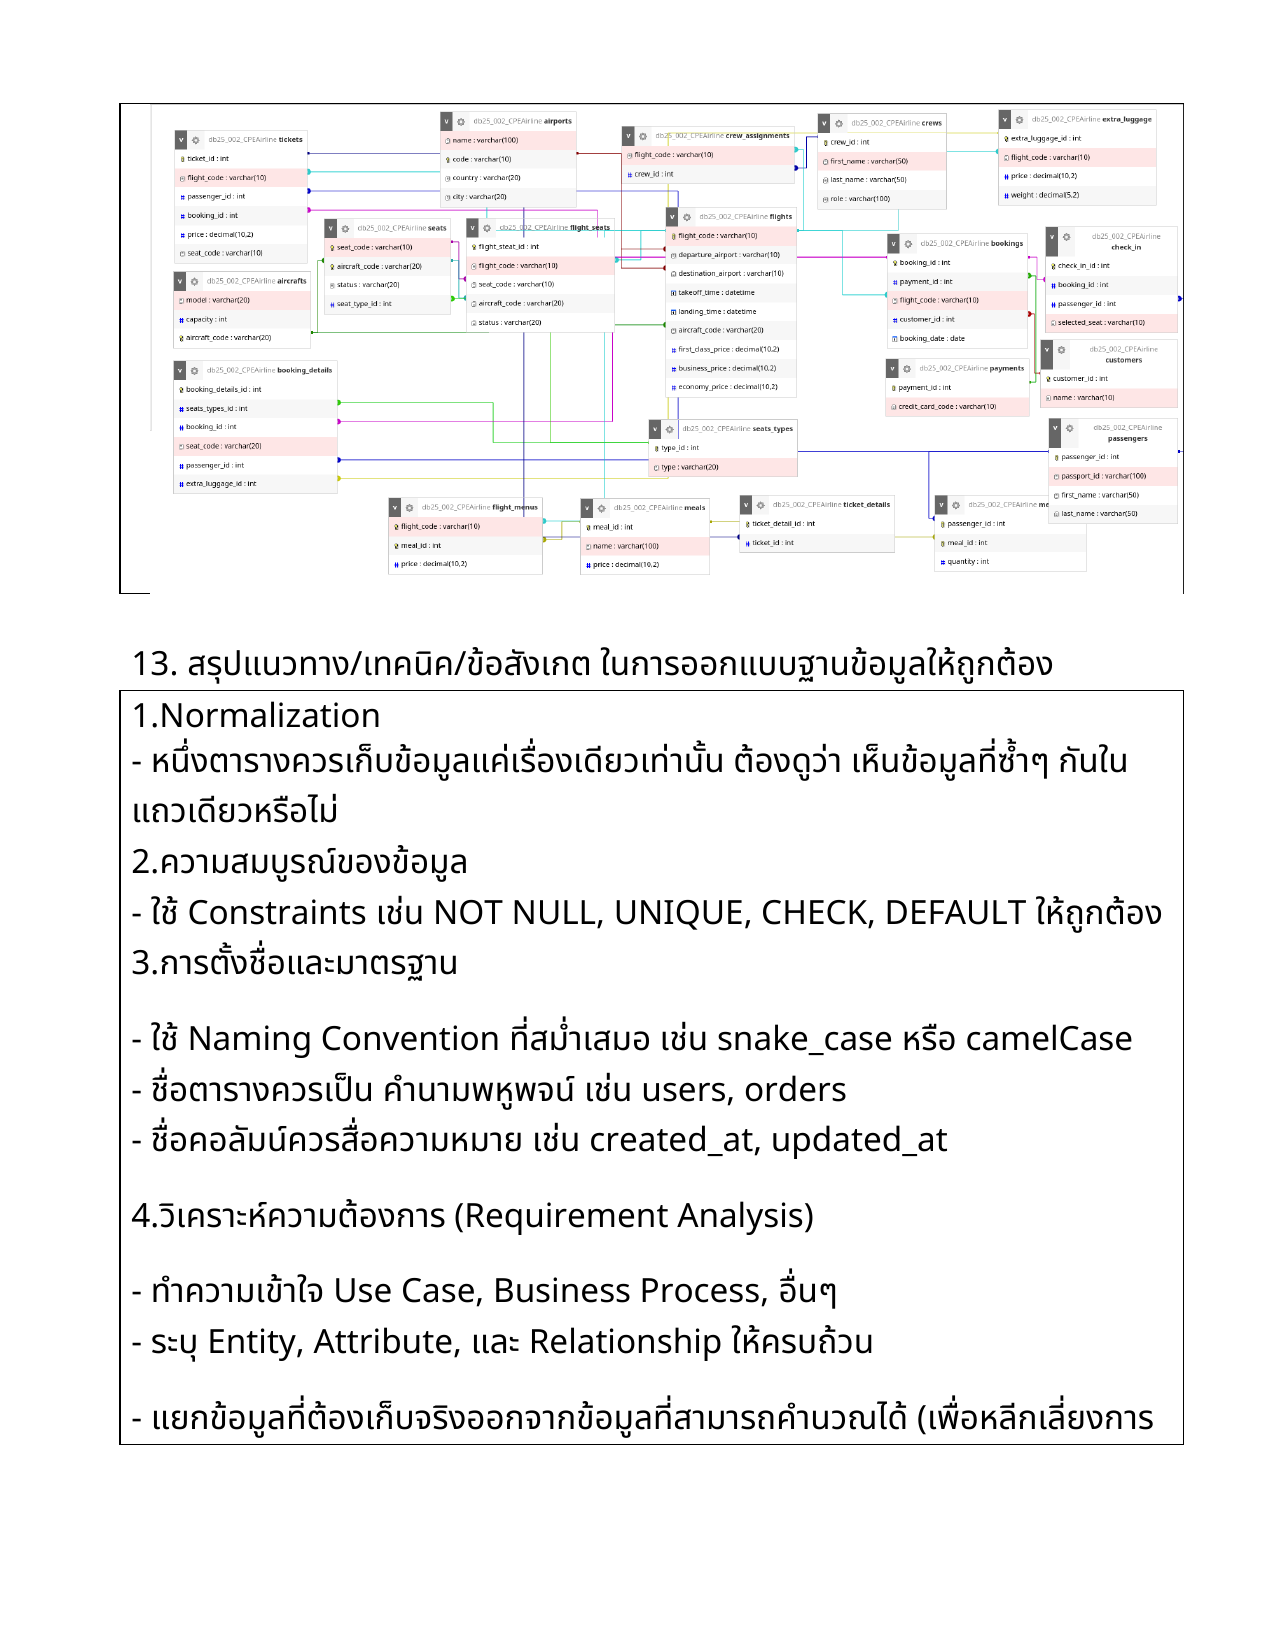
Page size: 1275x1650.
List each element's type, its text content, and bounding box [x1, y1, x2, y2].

text 13. สรุปแนวทาง/เทคนิค/ข้อสังเกต ในการออกแบบฐานข้อมูลให้ถูกต้อง [131, 640, 1172, 690]
picture [150, 104, 1184, 594]
table_header [121, 104, 150, 593]
table_header 1.Normalization - หนึ่งตารางควรเก็บข้อมูลแค่เรื่องเดียวเท่านั้น ต้องดูว่า เห็นข้อมูลที่ซ้ำๆ กันในแถวเดียวหรือไม่ 2.ความสมบูรณ์ของข้อมูล - ใช้ Constraints เช่น NOT NULL, UNIQUE, CHECK, DEFAULT ให้ถูกต้อง 3.การตั้งชื่อและมาตรฐาน - ใช้ Naming Convention ที่สม่ำเสมอ เช่น snake_case หรือ camelCase - ชื่อตารางควรเป็น คำนามพหูพจน์ เช่น users, orders - ชื่อคอลัมน์ควรสื่อความหมาย เช่น created_at, updated_at 4.วิเคราะห์ความต้องการ (Requirement Analysis) - ทำความเข้าใจ Use Case, Business Process, อื่นๆ - ระบุ Entity, Attribute, และ Relationship ให้ครบถ้วน - แยกข้อมูลที่ต้องเก็บจริงออกจากข้อมูลที่สามารถคำนวณได้ (เพื่อหลีกเลี่ยงการ [121, 691, 1183, 1444]
